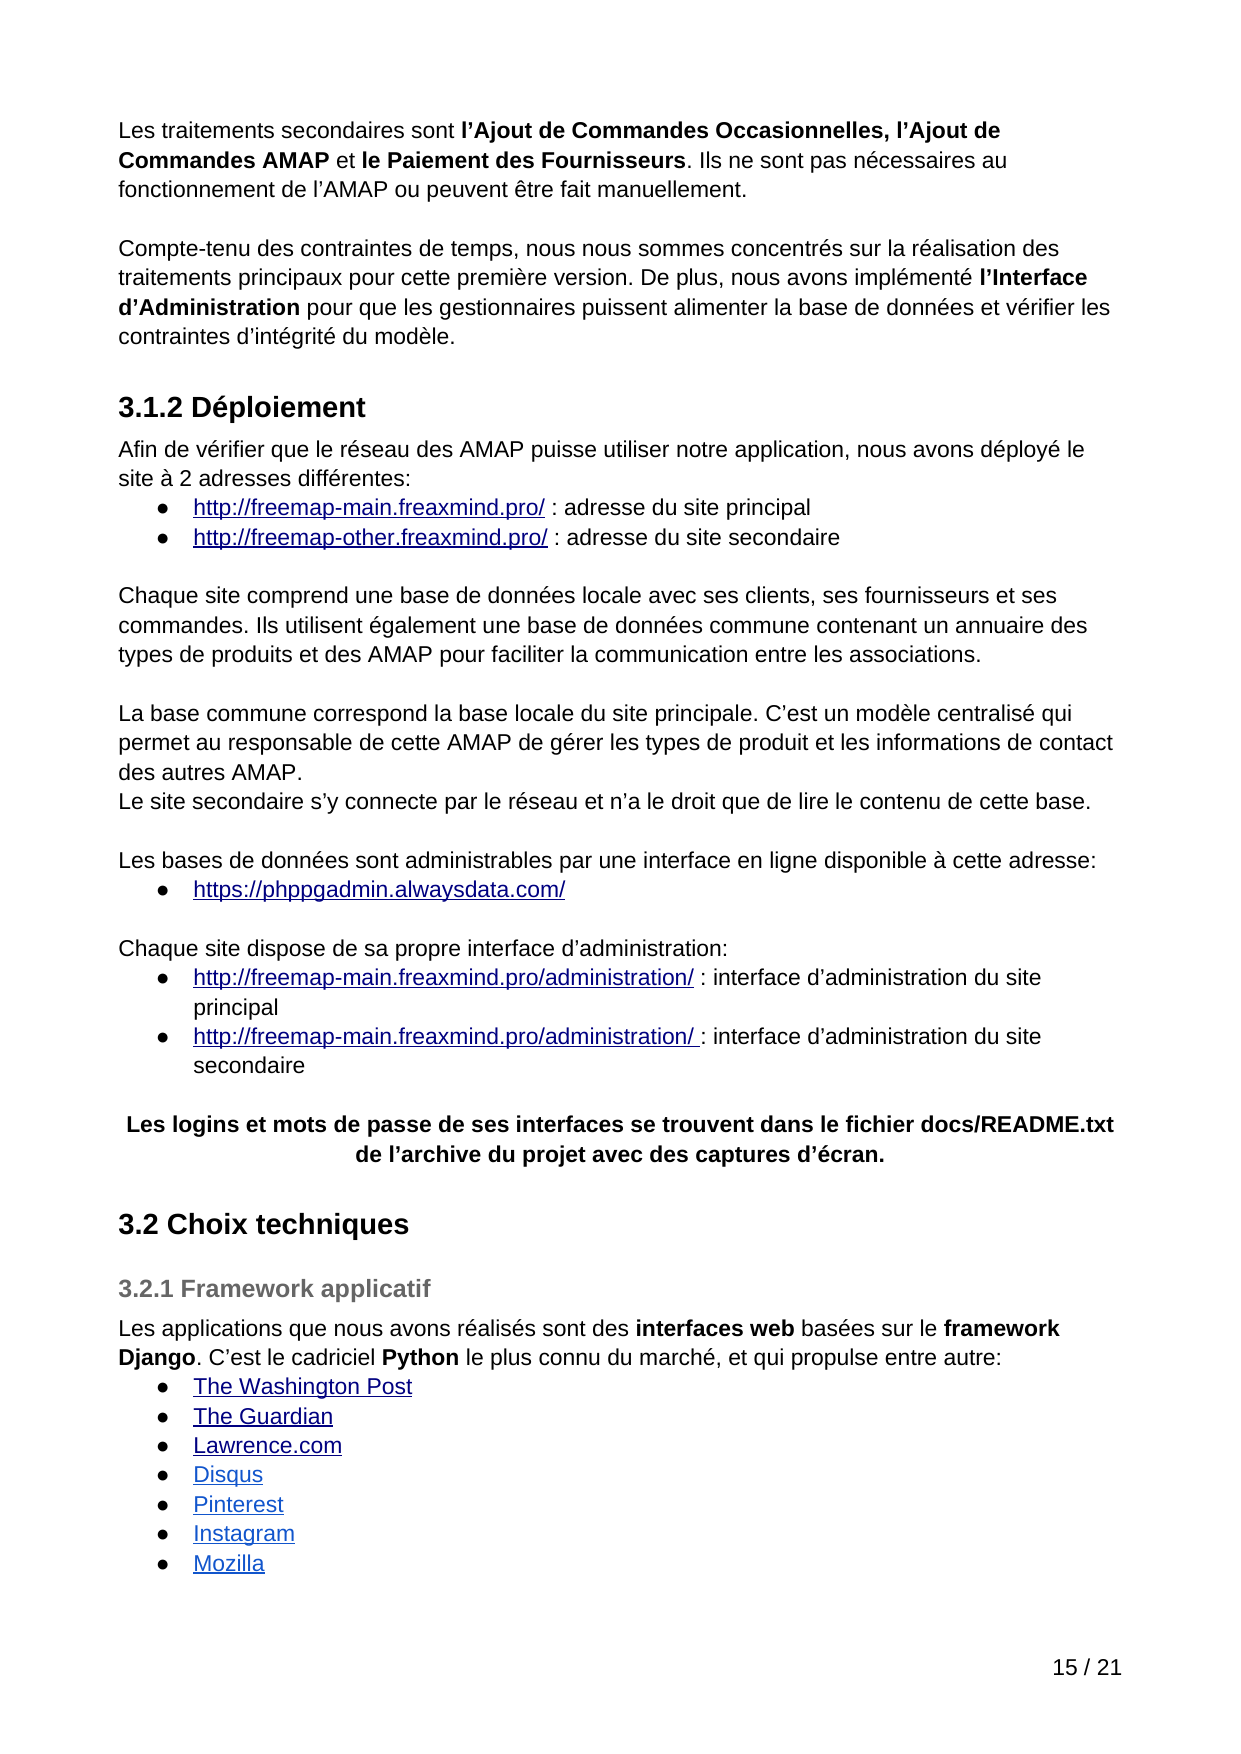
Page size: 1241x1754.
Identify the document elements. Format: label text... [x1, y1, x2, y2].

text Les traitements secondaires sont l’Ajout de Commandes Occasionnelles, l’Ajout de Commandes AMAP et le Paiement des Fournisseurs. Ils ne sont pas nécessaires au fonctionnement de l’AMAP ou peuvent être fait manuellement. [118, 118, 1122, 202]
list http://freemap-main.freaxmind.pro/administration/ : interface d’administration du site principal [156, 965, 1122, 1020]
list http://freemap-main.freaxmind.pro/administration/ : interface d’administration du site secondaire [156, 1024, 1122, 1079]
subtitle 3.1.2 Déploiement [118, 391, 1122, 423]
text Le site secondaire s’y connecte par le réseau et n’a le droit que de lire le contenu de cette base. [118, 789, 1122, 814]
list The Guardian [156, 1403, 1122, 1429]
text Compte-tenu des contraintes de temps, nous nous sommes concentrés sur la réalisation des traitements principaux pour cette première version. De plus, nous avons implémenté l’Interface d’Administration pour que les gestionnaires puissent alimenter la base de données et vérifier les contraintes d’intégrité du modèle. [118, 236, 1122, 349]
list The Washington Post [156, 1374, 1122, 1399]
text Les applications que nous avons réalisés sont des interfaces web basées sur le framework Django. C’est le cadriciel Python le plus connu du marché, et qui propulse entre autre: [118, 1315, 1122, 1370]
list http://freemap-main.freaxmind.pro/ : adresse du site principal [156, 495, 1122, 521]
subtitle 3.2.1 Framework applicatif [118, 1275, 1122, 1303]
list Pinterest [156, 1491, 1122, 1517]
list Mozilla [156, 1550, 1122, 1576]
text La base commune correspond la base locale du site principale. C’est un modèle centralisé qui permet au responsable de cette AMAP de gérer les types de produit et les informations de contact des autres AMAP. [118, 701, 1122, 785]
text Les bases de données sont administrables par une interface en ligne disponible à cette adresse: [118, 848, 1122, 873]
text Chaque site comprend une base de données locale avec ses clients, ses fournisseurs et ses commandes. Ils utilisent également une base de données commune contenant un annuaire des types de produits et des AMAP pour faciliter la communication entre les associations. [118, 583, 1122, 668]
list https://phppgadmin.alwaysdata.com/ [156, 877, 1122, 903]
list Instagram [156, 1521, 1122, 1546]
text Afin de vérifier que le réseau des AMAP puisse utiliser notre application, nous avons déployé le site à 2 adresses différentes: [118, 436, 1122, 491]
list Disqus [156, 1462, 1122, 1488]
list http://freemap-other.freaxmind.pro/ : adresse du site secondaire [156, 524, 1122, 550]
text Les logins et mots de passe de ses interfaces se trouvent dans le fichier docs/README.txt de l’archive du projet avec des captures d’écran. [118, 1112, 1122, 1167]
subtitle 3.2 Choix techniques [118, 1208, 1122, 1241]
text Chaque site dispose de sa propre interface d’administration: [118, 936, 1122, 961]
list Lawrence.com [156, 1433, 1122, 1458]
